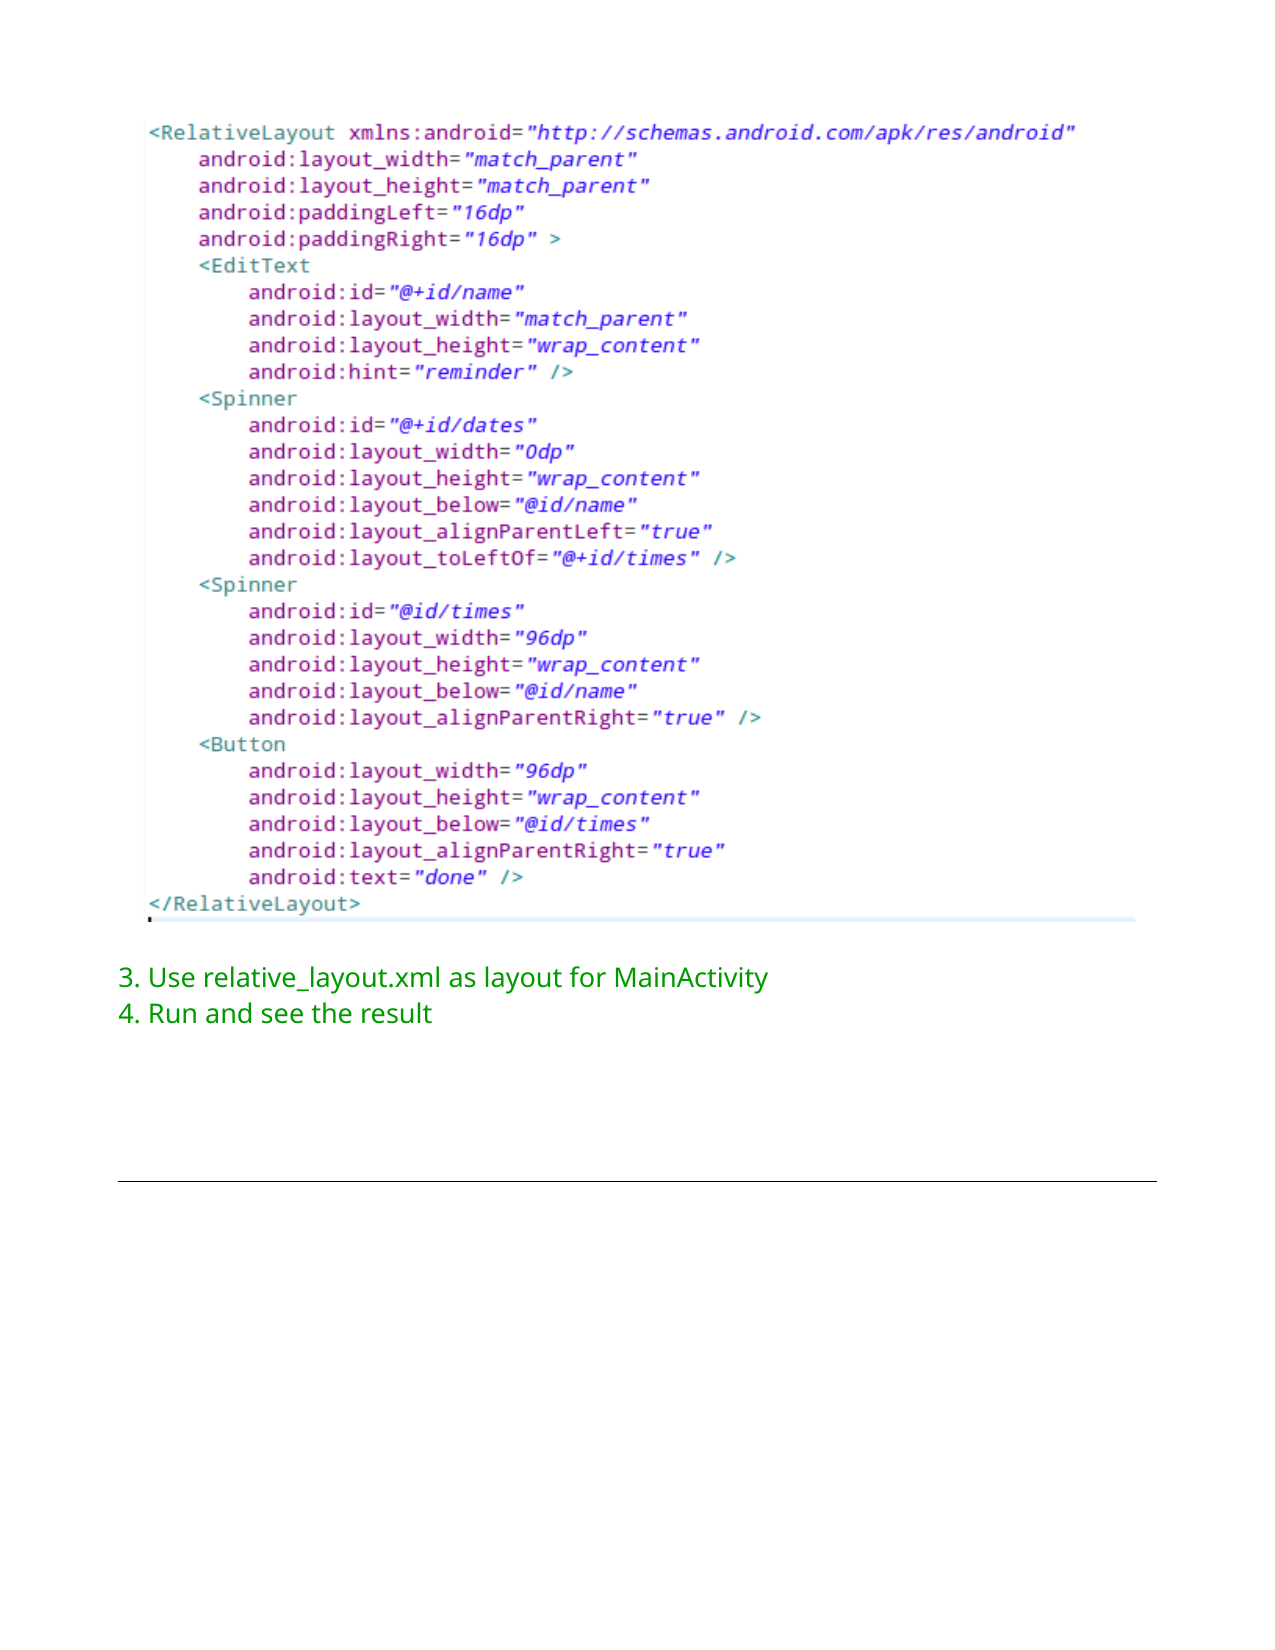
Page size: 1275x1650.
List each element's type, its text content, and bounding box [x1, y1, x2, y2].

subtitle Use relative_layout.xml as layout for MainActivity [118, 958, 1157, 995]
subtitle Run and see the result [118, 995, 1157, 1032]
picture [140, 118, 1136, 922]
